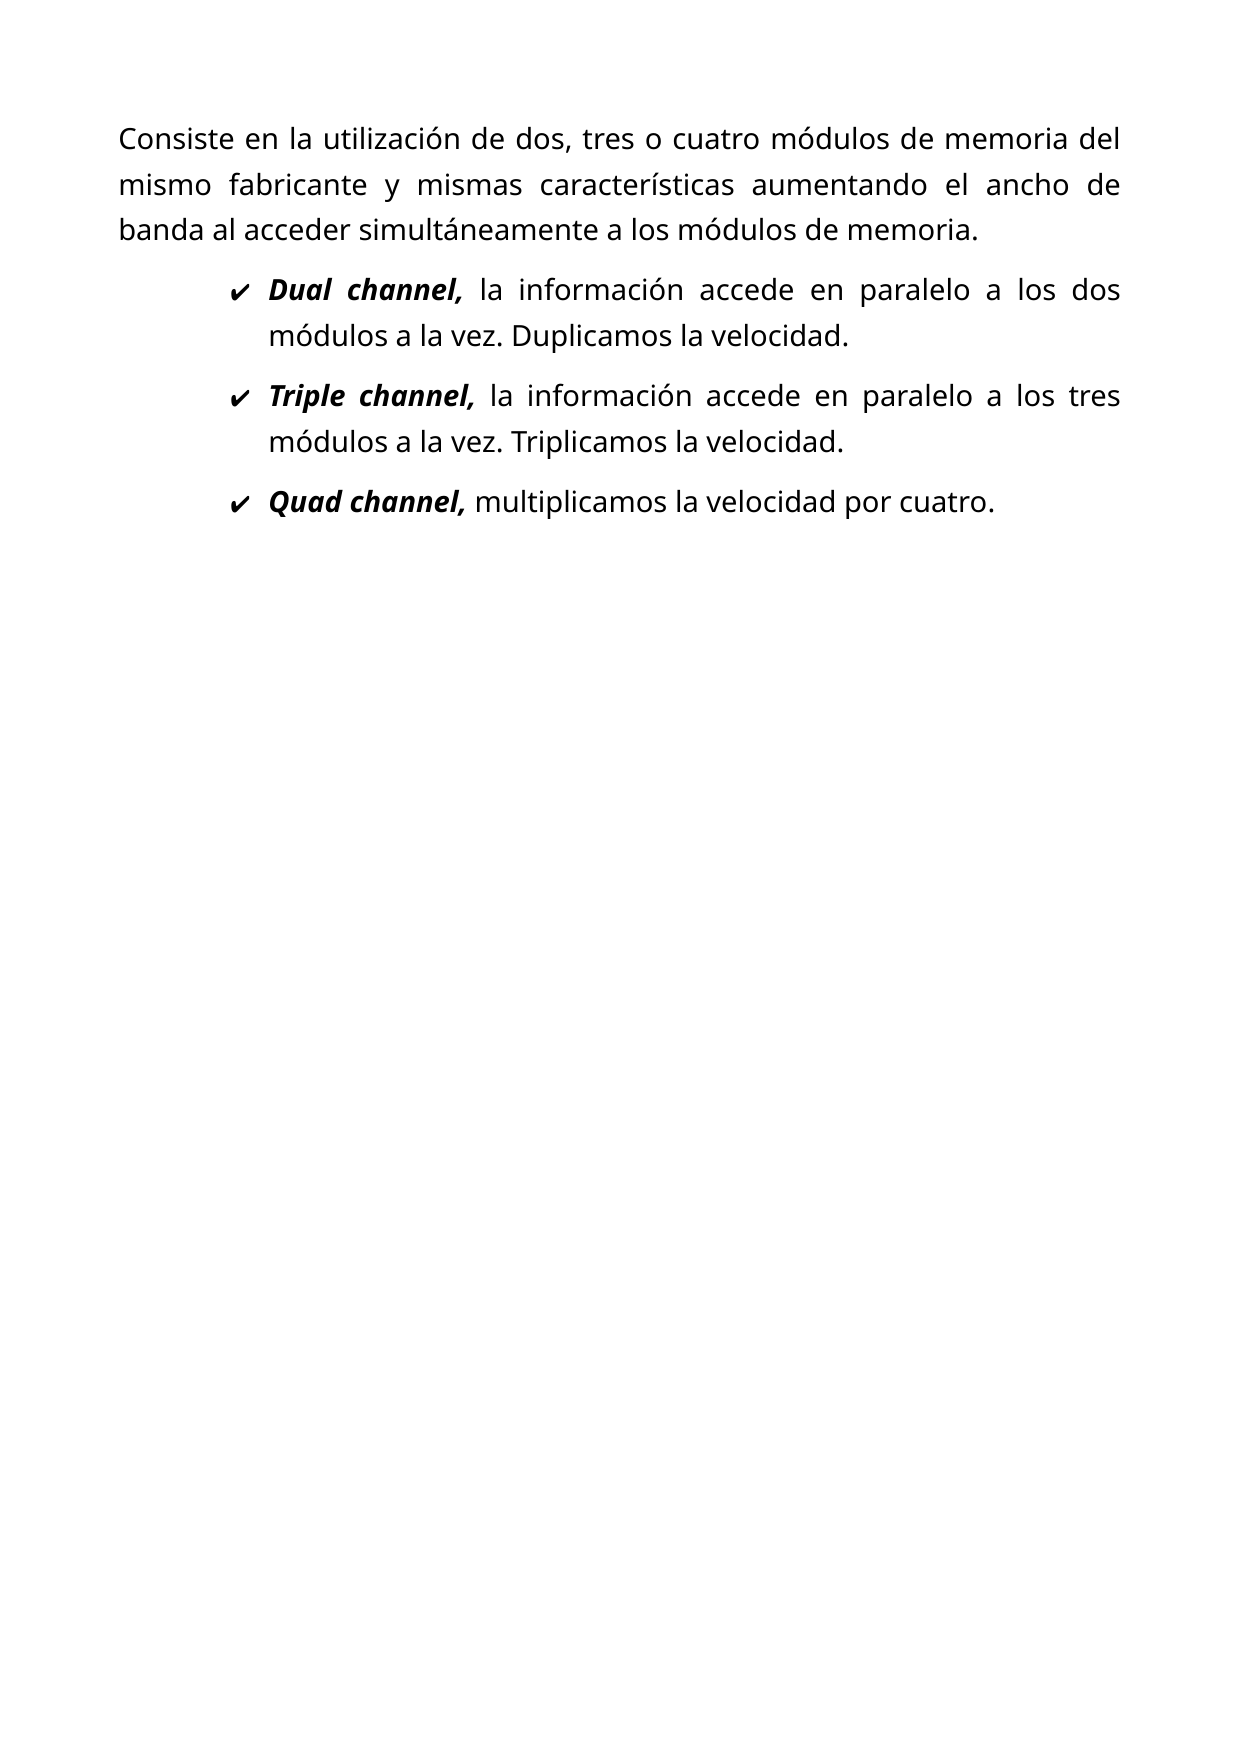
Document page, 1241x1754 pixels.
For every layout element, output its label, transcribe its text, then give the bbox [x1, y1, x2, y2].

list Quad channel, multiplicamos la velocidad por cuatro. [231, 481, 1122, 521]
list Triple channel, la información accede en paralelo a los tres módulos a la vez. Triplicamos la velocidad. [231, 375, 1122, 461]
text Consiste en la utilización de dos, tres o cuatro módulos de memoria del mismo fabricante y mismas características aumentando el ancho de banda al acceder simultáneamente a los módulos de memoria. [118, 118, 1122, 249]
list Dual channel, la información accede en paralelo a los dos módulos a la vez. Duplicamos la velocidad. [231, 269, 1122, 355]
